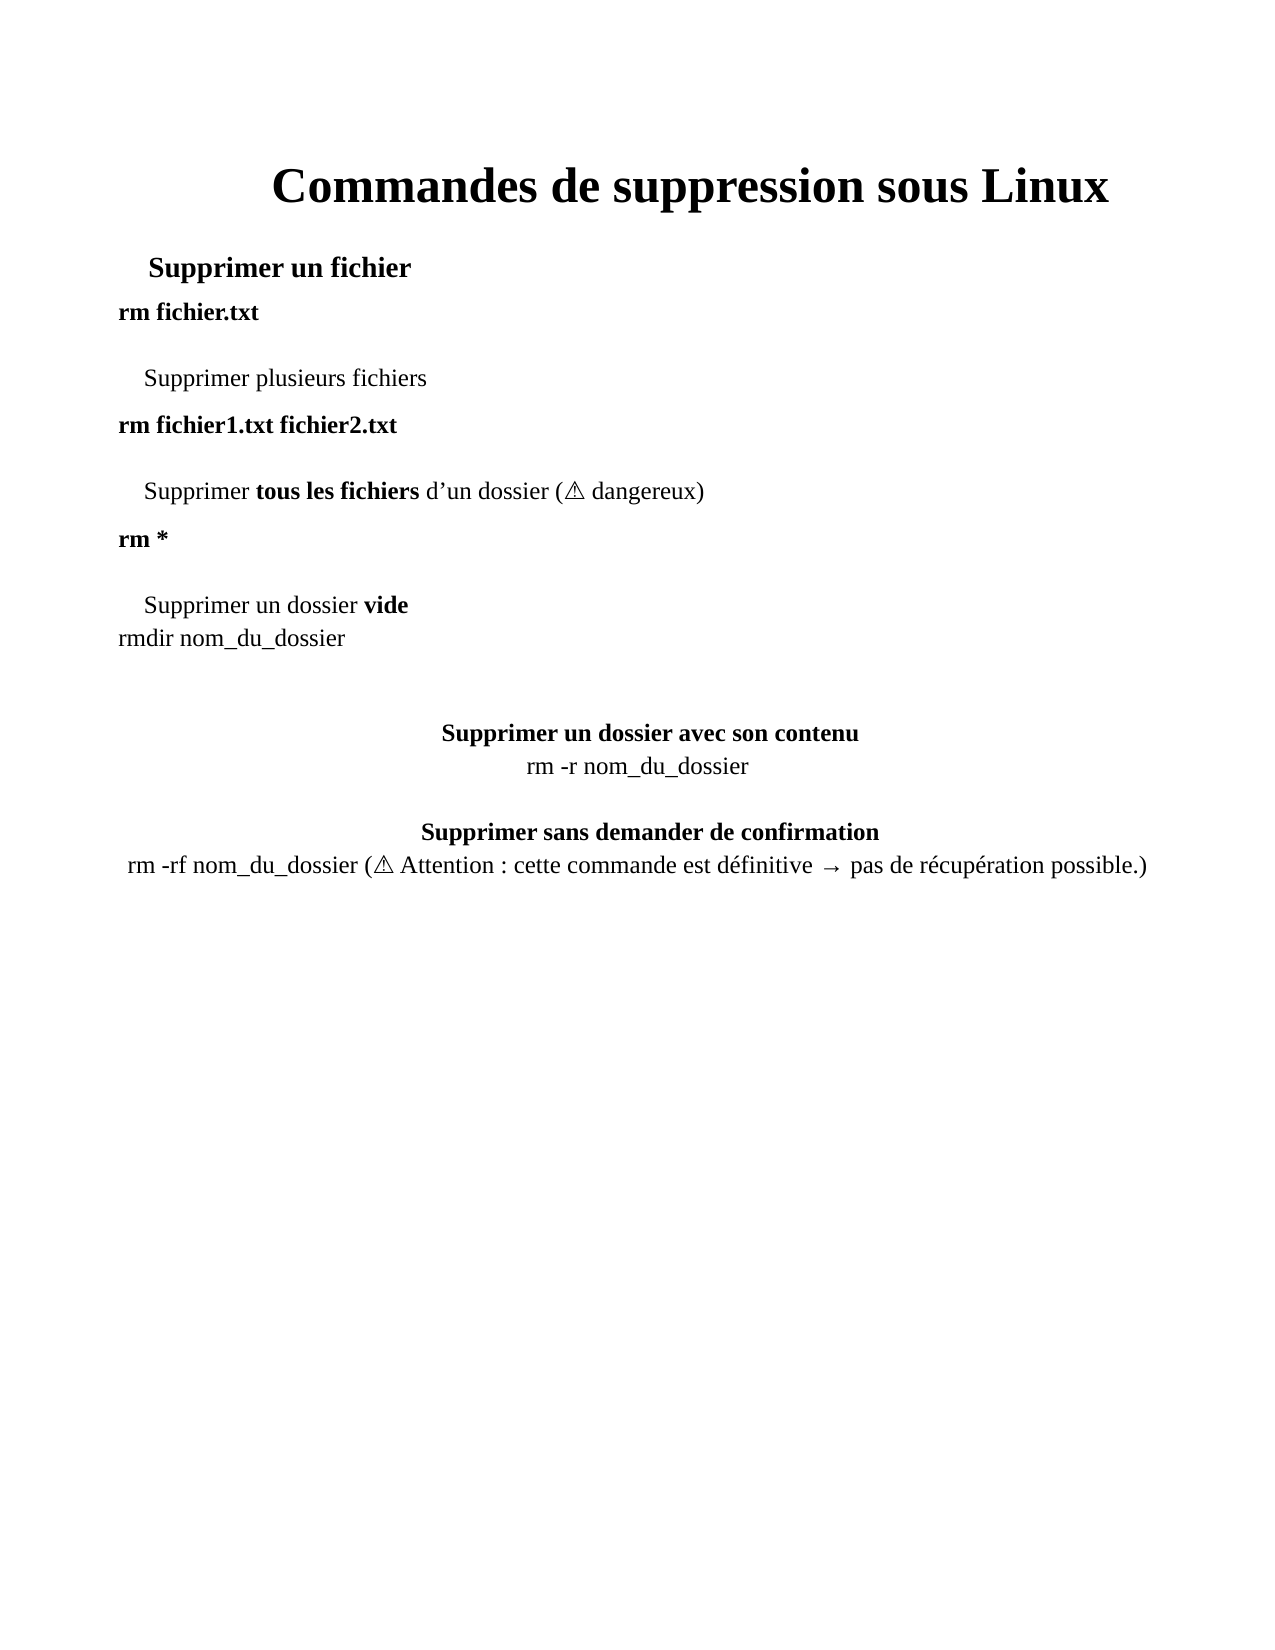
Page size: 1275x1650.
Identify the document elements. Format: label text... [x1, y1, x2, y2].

text 🔹 Supprimer un dossier avec son contenu rm -r nom_du_dossier 🔹 Supprimer sans demander de confirmation rm -rf nom_du_dossier (⚠️ Attention : cette commande est définitive → pas de récupération possible.) [118, 718, 1157, 1473]
text rm * 🔹 Supprimer un dossier vide rmdir nom_du_dossier [118, 524, 1157, 652]
text rm fichier.txt 🔹 Supprimer plusieurs fichiers [118, 297, 1157, 391]
text rm fichier1.txt fichier2.txt 🔹 Supprimer tous les fichiers d’un dossier (⚠ dangereux) [118, 410, 1157, 505]
list 📌 Commandes de suppression sous Linux [162, 118, 1157, 213]
subtitle 🔹 Supprimer un fichier [118, 251, 1157, 284]
